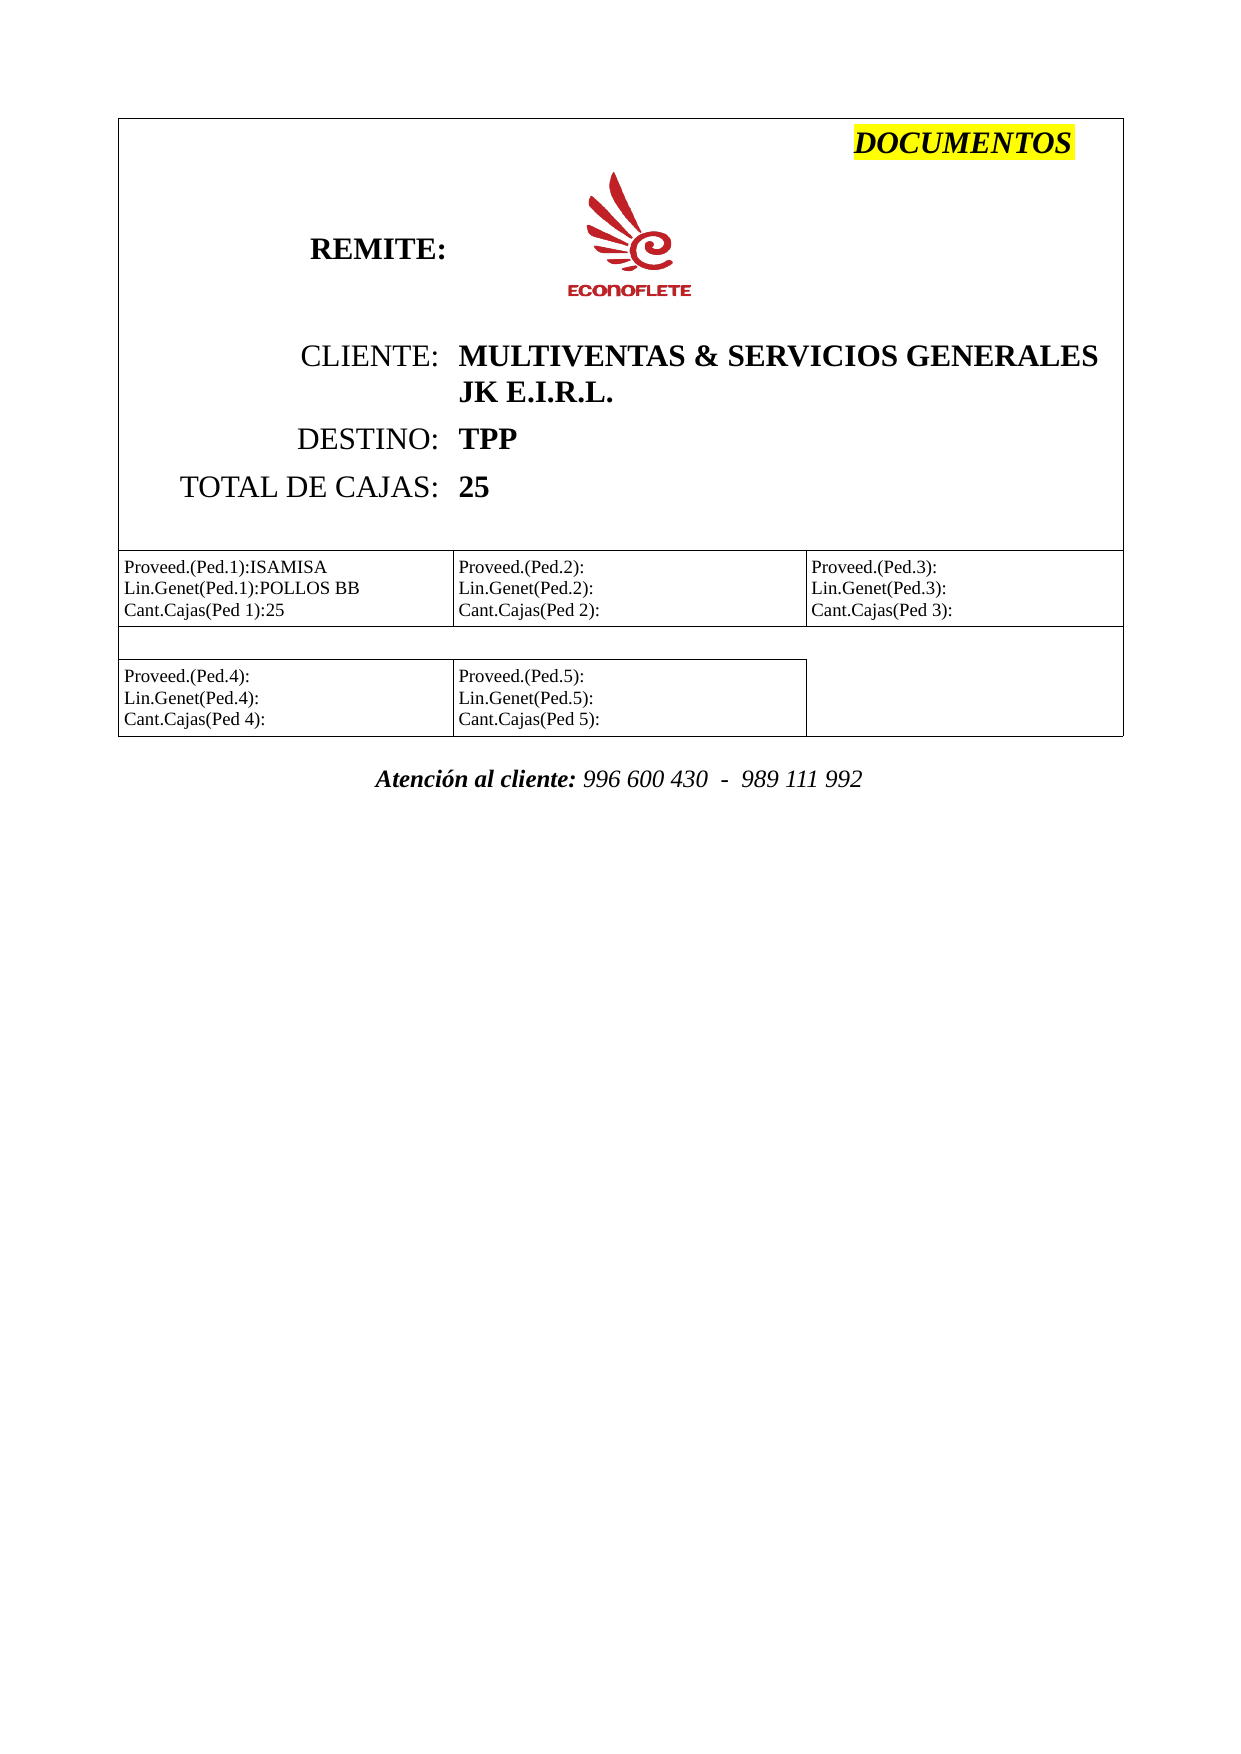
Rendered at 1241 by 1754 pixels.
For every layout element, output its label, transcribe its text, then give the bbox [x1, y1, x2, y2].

table_cell Proveed.(Ped.1):ISAMISA Lin.Genet(Ped.1):POLLOS BB Cant.Cajas(Ped 1):25 [119, 551, 453, 626]
table_cell 25 [453, 462, 1123, 510]
table_header [453, 119, 806, 166]
table_cell [806, 166, 1123, 332]
table_cell [806, 627, 1123, 659]
table_cell [453, 510, 806, 550]
table_cell Proveed.(Ped.3): Lin.Genet(Ped.3): Cant.Cajas(Ped 3): [807, 551, 1123, 626]
table_cell [807, 659, 1123, 736]
table_cell Proveed.(Ped.2): Lin.Genet(Ped.2): Cant.Cajas(Ped 2): [454, 551, 806, 626]
table_cell [453, 627, 806, 659]
picture [552, 171, 707, 297]
table_cell Proveed.(Ped.5): Lin.Genet(Ped.5): Cant.Cajas(Ped 5): [454, 660, 806, 736]
table_cell [806, 415, 1123, 462]
table_cell [806, 510, 1123, 550]
table_cell TPP [453, 415, 806, 462]
table_cell [119, 627, 453, 659]
table_header [119, 119, 453, 166]
text Atención al cliente: 996 600 430 - 989 111 992 [118, 764, 1122, 793]
table_cell MULTIVENTAS & SERVICIOS GENERALES JK E.I.R.L. [453, 332, 1123, 415]
table_cell CLIENTE: [119, 332, 453, 415]
table_cell [119, 510, 453, 550]
table_cell Proveed.(Ped.4): Lin.Genet(Ped.4): Cant.Cajas(Ped 4): [119, 660, 453, 736]
table_header DOCUMENTOS [806, 119, 1123, 166]
table_cell DESTINO: [119, 415, 453, 462]
table_cell TOTAL DE CAJAS: [119, 462, 453, 510]
table_cell [453, 166, 806, 332]
table_cell REMITE: [119, 166, 453, 332]
